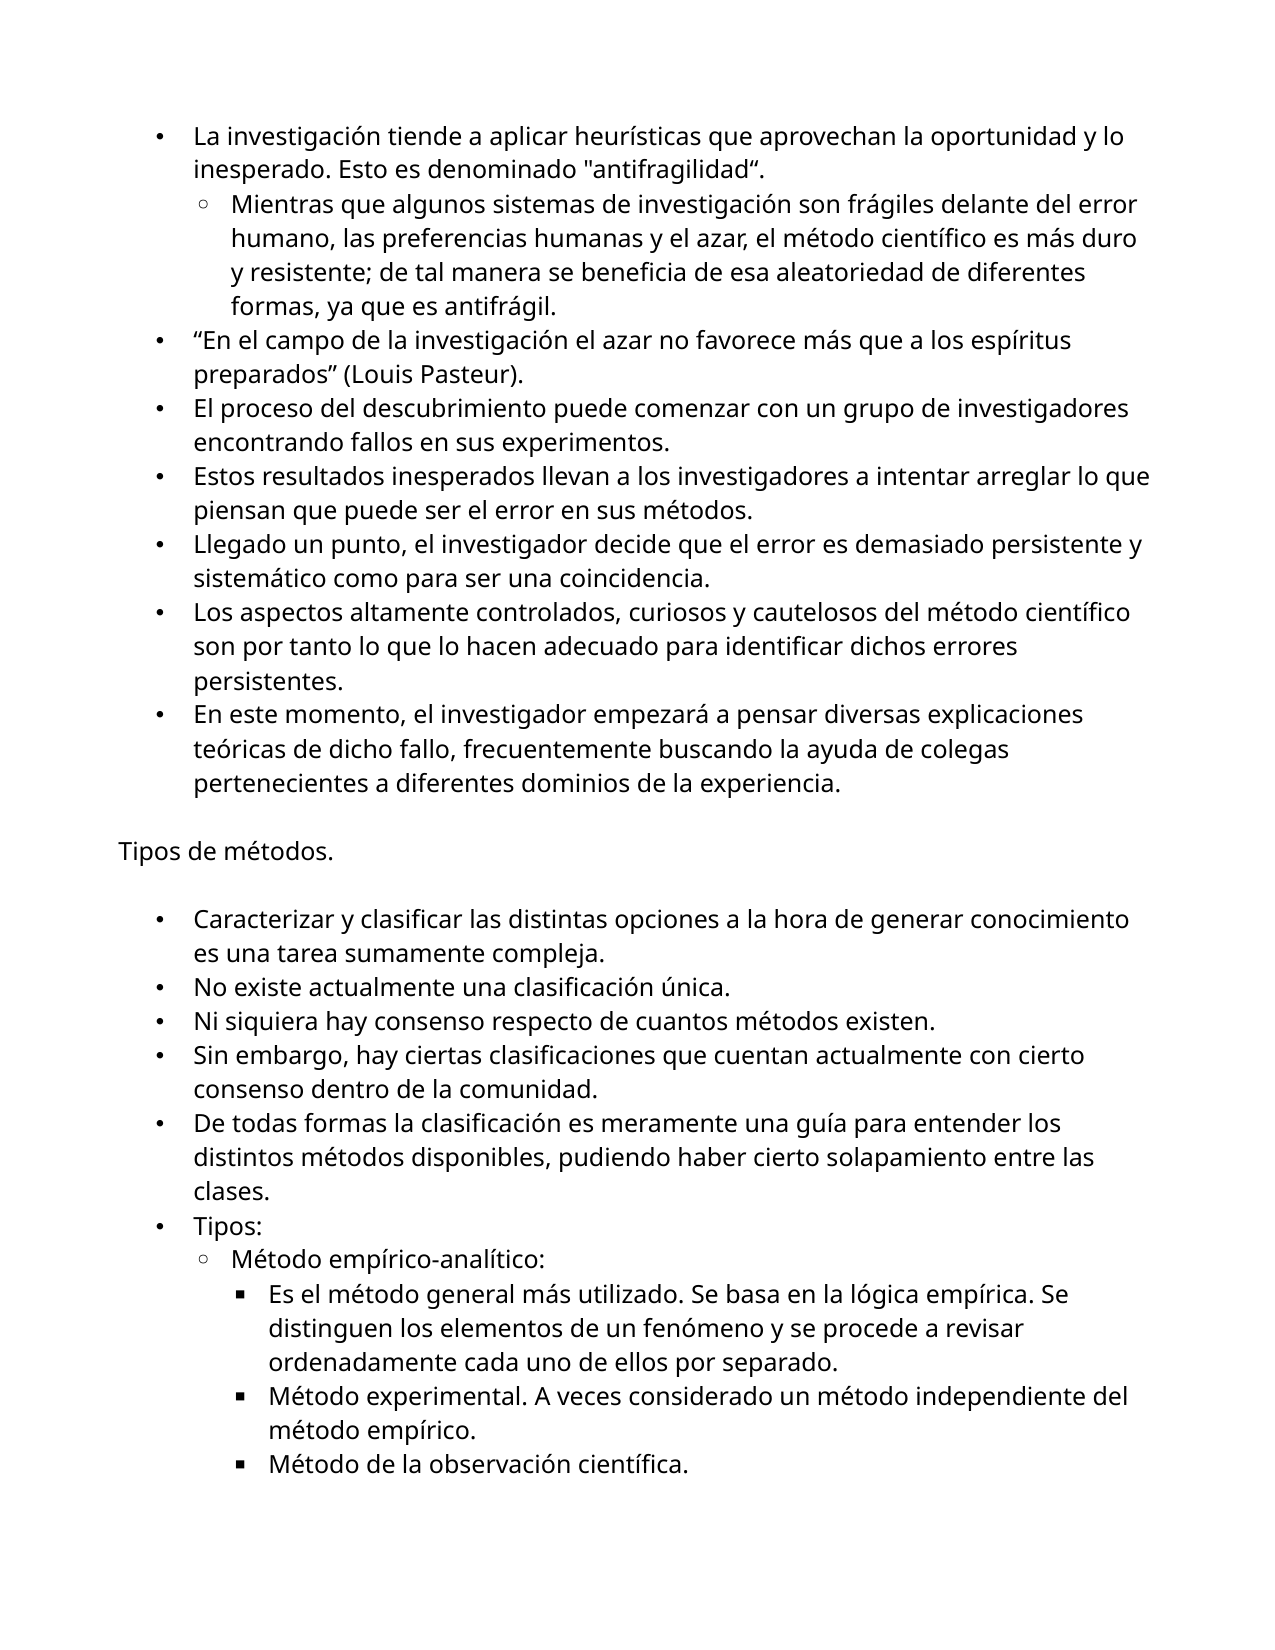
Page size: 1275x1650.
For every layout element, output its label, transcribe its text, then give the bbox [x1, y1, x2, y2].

list De todas formas la clasificación es meramente una guía para entender los distintos métodos disponibles, pudiendo haber cierto solapamiento entre las clases. [156, 1106, 1157, 1208]
list Método de la observación científica. [231, 1447, 1157, 1481]
list Llegado un punto, el investigador decide que el error es demasiado persistente y sistemático como para ser una coincidencia. [156, 527, 1157, 595]
list No existe actualmente una clasificación única. [156, 970, 1157, 1004]
list Ni siquiera hay consenso respecto de cuantos métodos existen. [156, 1004, 1157, 1038]
list Método experimental. A veces considerado un método independiente del método empírico. [231, 1378, 1157, 1447]
list Caracterizar y clasificar las distintas opciones a la hora de generar conocimiento es una tarea sumamente compleja. [156, 902, 1157, 970]
list Mientras que algunos sistemas de investigación son frágiles delante del error humano, las preferencias humanas y el azar, el método científico es más duro y resistente; de tal manera se beneficia de esa aleatoriedad de diferentes formas, ya que es antifrágil. [193, 186, 1157, 322]
list El proceso del descubrimiento puede comenzar con un grupo de investigadores encontrando fallos en sus experimentos. [156, 391, 1157, 459]
list En este momento, el investigador empezará a pensar diversas explicaciones teóricas de dicho fallo, frecuentemente buscando la ayuda de colegas pertenecientes a diferentes dominios de la experiencia. [156, 697, 1157, 799]
list Estos resultados inesperados llevan a los investigadores a intentar arreglar lo que piensan que puede ser el error en sus métodos. [156, 459, 1157, 527]
list Sin embargo, hay ciertas clasificaciones que cuentan actualmente con cierto consenso dentro de la comunidad. [156, 1038, 1157, 1106]
list Método empírico-analítico: [193, 1242, 1157, 1276]
text Tipos de métodos. [118, 833, 1157, 867]
list Tipos: [156, 1208, 1157, 1242]
list La investigación tiende a aplicar heurísticas que aprovechan la oportunidad y lo inesperado. Esto es denominado "antifragilidad“. [156, 118, 1157, 186]
list Es el método general más utilizado. Se basa en la lógica empírica. Se distinguen los elementos de un fenómeno y se procede a revisar ordenadamente cada uno de ellos por separado. [231, 1276, 1157, 1378]
list “En el campo de la investigación el azar no favorece más que a los espíritus preparados” (Louis Pasteur). [156, 322, 1157, 391]
list Los aspectos altamente controlados, curiosos y cautelosos del método científico son por tanto lo que lo hacen adecuado para identificar dichos errores persistentes. [156, 595, 1157, 697]
